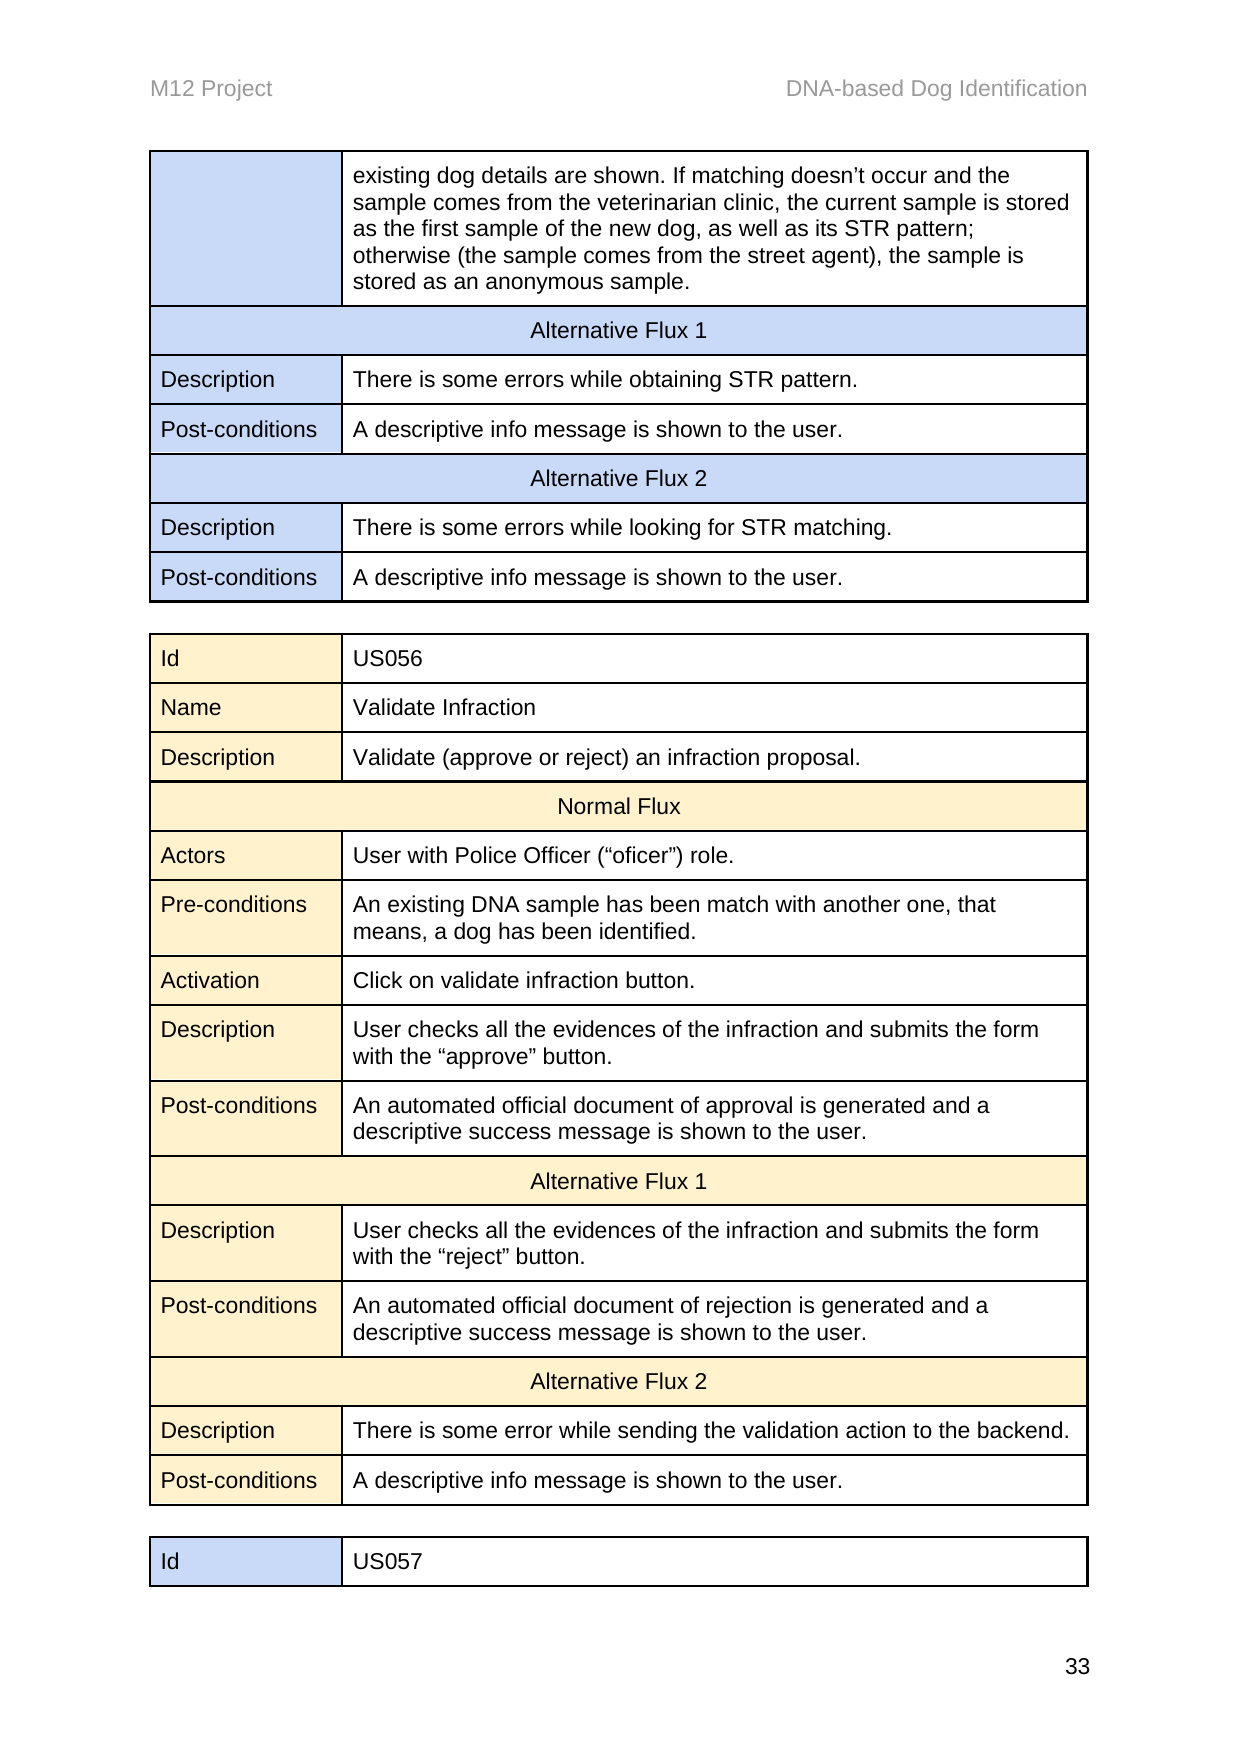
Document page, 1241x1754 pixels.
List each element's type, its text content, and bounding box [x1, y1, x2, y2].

table_cell Pre-conditions [151, 881, 341, 954]
table_cell A descriptive info message is shown to the user. [343, 553, 1086, 600]
table_cell Validate (approve or reject) an infraction proposal. [343, 733, 1086, 780]
table_cell User with Police Officer (“oficer”) role. [343, 832, 1086, 879]
table_cell Post-conditions [151, 553, 341, 600]
table_cell User checks all the evidences of the infraction and submits the form with the “approve” button. [343, 1006, 1086, 1079]
table_cell Alternative Flux 2 [151, 1358, 1086, 1405]
table_cell Normal Flux [151, 783, 1086, 830]
table_cell Description [151, 504, 341, 551]
table_cell Name [151, 684, 341, 731]
table_cell There is some errors while obtaining STR pattern. [343, 356, 1086, 403]
table_cell There is some error while sending the validation action to the backend. [343, 1407, 1086, 1454]
table_cell Click on validate infraction button. [343, 957, 1086, 1004]
table_cell Description [151, 733, 341, 780]
table_cell Description [151, 1006, 341, 1079]
table_cell Alternative Flux 1 [151, 307, 1086, 354]
table_cell Post-conditions [151, 405, 341, 452]
table_cell Description [151, 1206, 341, 1280]
table_cell An automated official document of rejection is generated and a descriptive success message is shown to the user. [343, 1282, 1086, 1356]
table_cell User checks all the evidences of the infraction and submits the form with the “reject” button. [343, 1206, 1086, 1280]
table_cell Activation [151, 957, 341, 1004]
table_cell Actors [151, 832, 341, 879]
table_cell Description [151, 356, 341, 403]
table_cell A descriptive info message is shown to the user. [343, 1456, 1086, 1503]
table_cell Validate Infraction [343, 684, 1086, 731]
table_cell [151, 152, 341, 305]
table_cell Post-conditions [151, 1282, 341, 1356]
table_cell Alternative Flux 2 [151, 455, 1086, 502]
table_header US057 [343, 1538, 1086, 1585]
table_cell Description [151, 1407, 341, 1454]
table_header Id [151, 635, 341, 682]
table_cell An existing DNA sample has been match with another one, that means, a dog has been identified. [343, 881, 1086, 954]
table_header US056 [343, 635, 1086, 682]
table_header Id [151, 1538, 341, 1585]
table_cell Alternative Flux 1 [151, 1157, 1086, 1204]
table_cell Post-conditions [151, 1082, 341, 1155]
table_cell Post-conditions [151, 1456, 341, 1503]
table_cell A descriptive info message is shown to the user. [343, 405, 1086, 452]
table_cell There is some errors while looking for STR matching. [343, 504, 1086, 551]
table_cell existing dog details are shown. If matching doesn’t occur and the sample comes from the veterinarian clinic, the current sample is stored as the first sample of the new dog, as well as its STR pattern; otherwise (the sample comes from the street agent), the sample is stored as an anonymous sample. [343, 152, 1086, 305]
table_cell An automated official document of approval is generated and a descriptive success message is shown to the user. [343, 1082, 1086, 1155]
